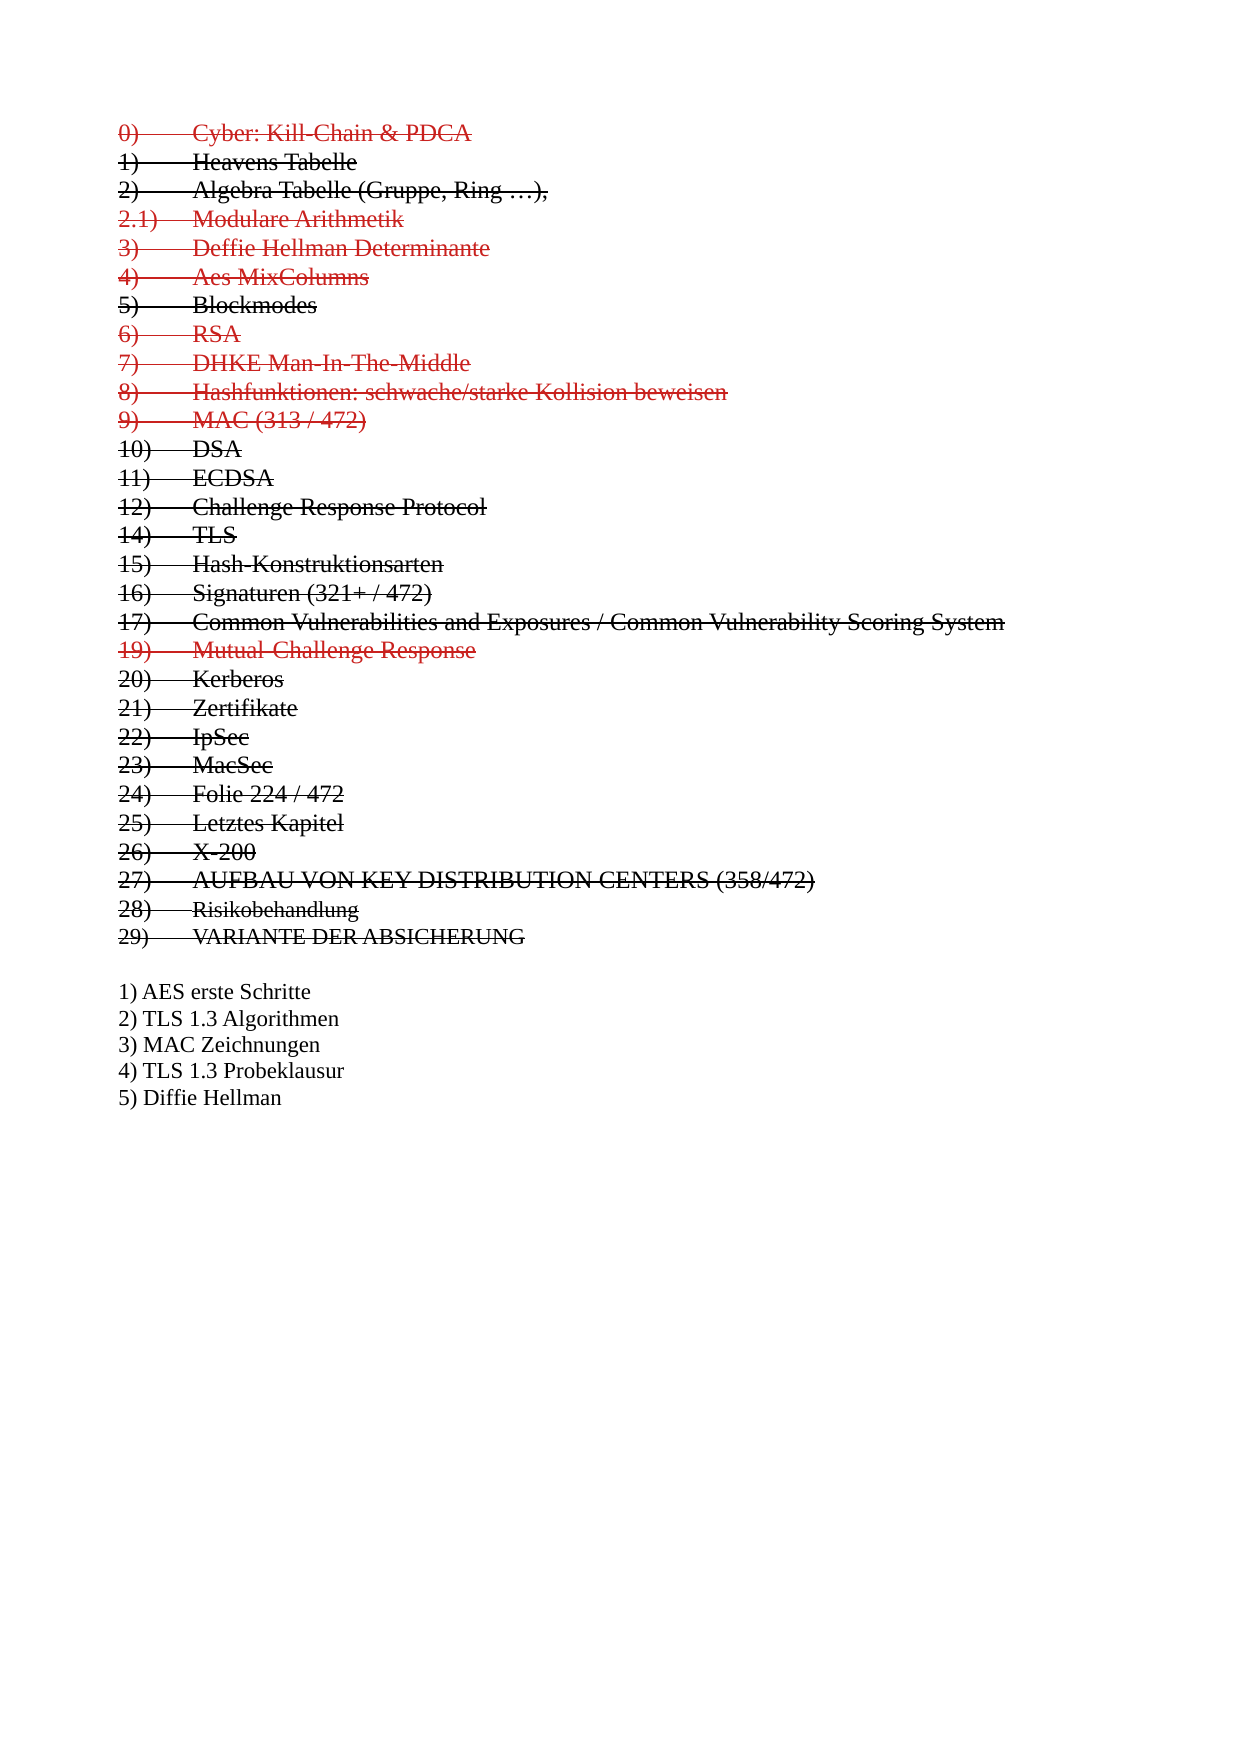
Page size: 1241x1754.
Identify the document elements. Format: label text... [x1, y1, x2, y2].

text 17) Common Vulnerabilities and Exposures / Common Vulnerability Scoring System [118, 607, 1122, 636]
text 24) Folie 224 / 472 [118, 779, 1122, 808]
text 4) Aes MixColumns [118, 262, 1122, 291]
text 25) Letztes Kapitel [118, 808, 1122, 837]
text 4) TLS 1.3 Probeklausur [118, 1057, 1122, 1084]
text 3) MAC Zeichnungen [118, 1031, 1122, 1057]
text 2.1) Modulare Arithmetik [118, 204, 1122, 233]
text 23) MacSec [118, 751, 1122, 779]
text 2) Algebra Tabelle (Gruppe, Ring …), [118, 176, 1122, 204]
text 12) Challenge Response Protocol [118, 492, 1122, 521]
text 15) Hash-Konstruktionsarten [118, 549, 1122, 578]
text 1) Heavens Tabelle [118, 147, 1122, 176]
text 29) VARIANTE DER ABSICHERUNG [118, 923, 1122, 949]
text 10) DSA [118, 434, 1122, 463]
text 3) Deffie Hellman Determinante [118, 233, 1122, 262]
text 6) RSA [118, 319, 1122, 348]
text 22) IpSec [118, 722, 1122, 751]
text 19) Mutual-Challenge Response [118, 636, 1122, 664]
text 8) Hashfunktionen: schwache/starke Kollision beweisen [118, 377, 1122, 406]
text 9) MAC (313 / 472) [118, 406, 1122, 434]
text 11) ECDSA [118, 463, 1122, 492]
text 20) Kerberos [118, 664, 1122, 693]
text 7) DHKE Man-In-The-Middle [118, 348, 1122, 377]
text 2) TLS 1.3 Algorithmen [118, 1004, 1122, 1031]
text 28) Risikobehandlung [118, 894, 1122, 923]
text 26) X-200 [118, 837, 1122, 866]
text 5) Diffie Hellman [118, 1084, 1122, 1110]
text 0) Cyber: Kill-Chain & PDCA [118, 118, 1122, 147]
text 5) Blockmodes [118, 291, 1122, 319]
text 14) TLS [118, 521, 1122, 549]
text 1) AES erste Schritte [118, 978, 1122, 1004]
text 27) AUFBAU VON KEY DISTRIBUTION CENTERS (358/472) [118, 866, 1122, 894]
text 21) Zertifikate [118, 693, 1122, 722]
text 16) Signaturen (321+ / 472) [118, 578, 1122, 607]
